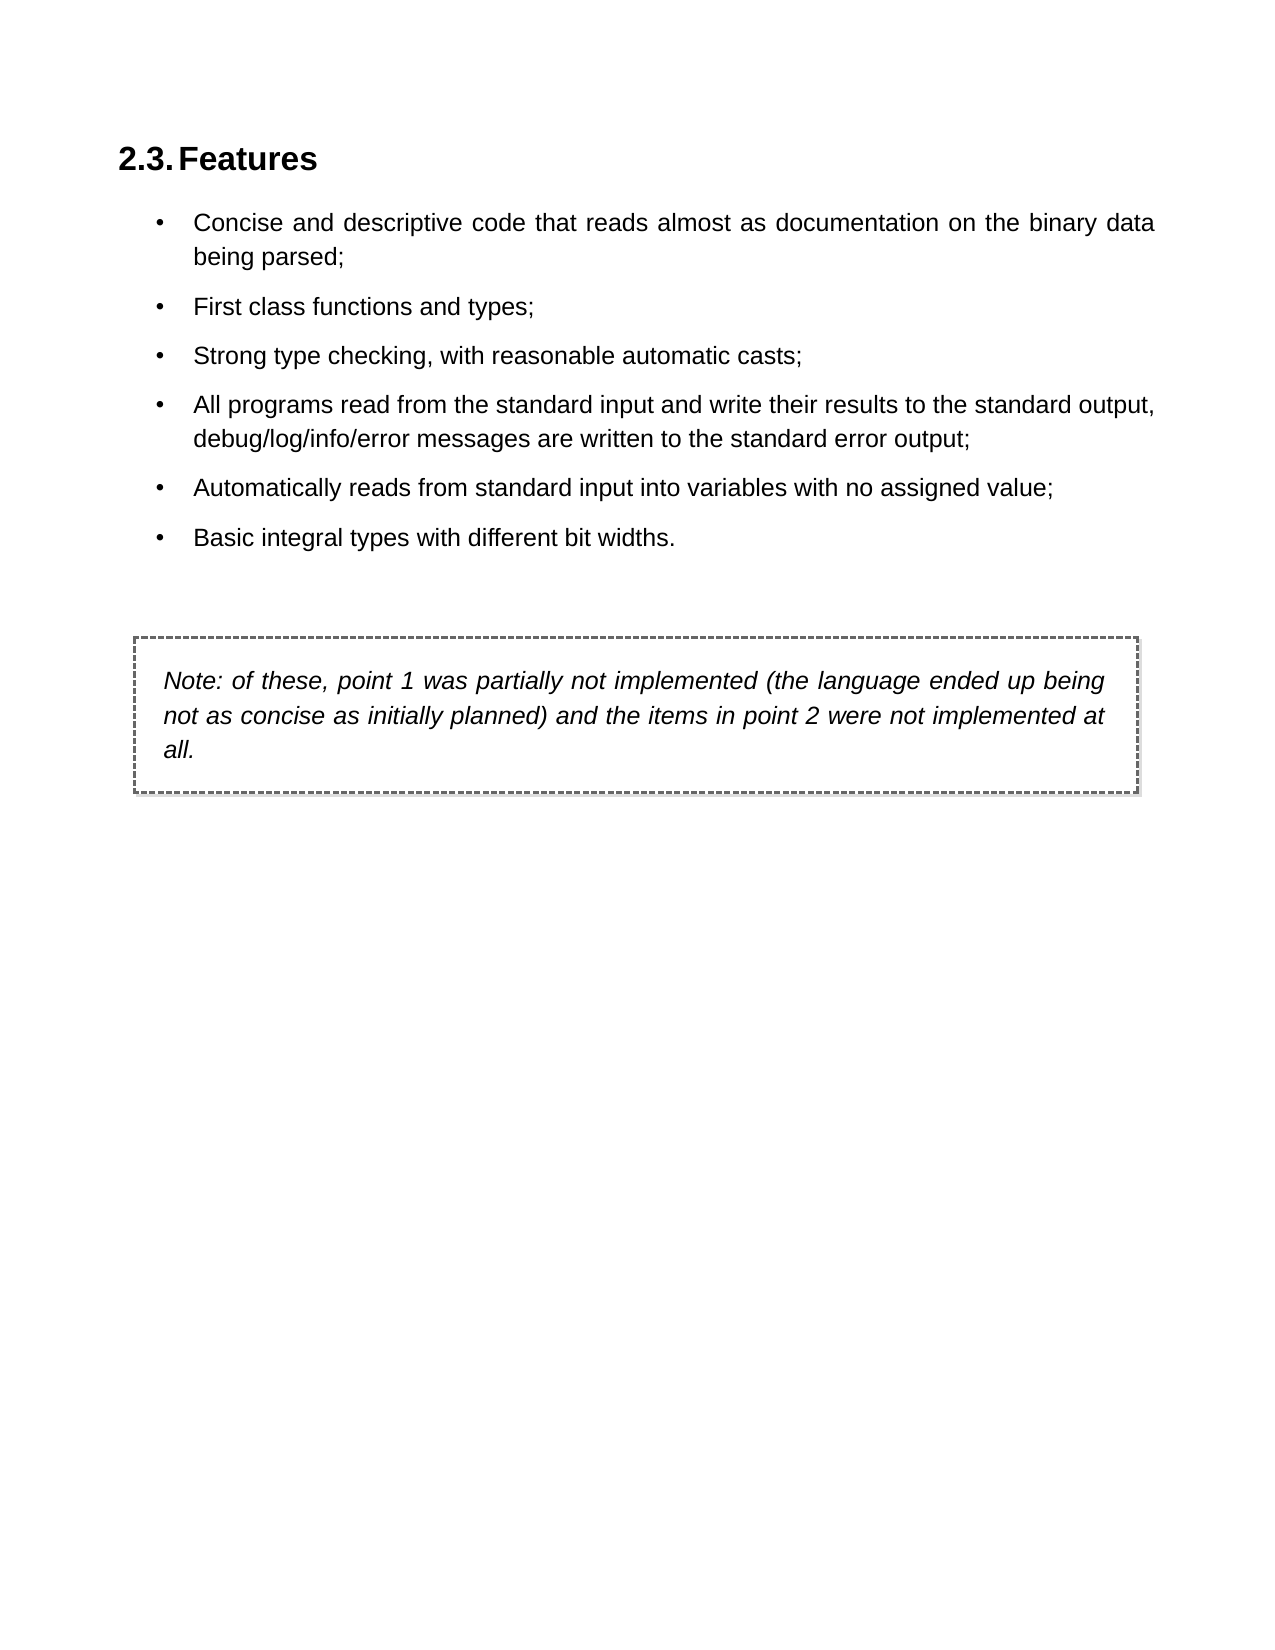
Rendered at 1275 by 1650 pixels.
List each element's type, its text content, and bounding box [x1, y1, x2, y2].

text Note: of these, point 1 was partially not implemented (the language ended up being not as concise as initially planned) and the items in point 2 were not implemented at all. [133, 636, 1139, 794]
list Concise and descriptive code that reads almost as documentation on the binary data being parsed; [156, 208, 1157, 271]
subtitle Features [118, 139, 1157, 178]
list All programs read from the standard input and write their results to the standard output, debug/log/info/error messages are written to the standard error output; [156, 390, 1157, 453]
list Basic integral types with different bit widths. [156, 523, 1157, 551]
list Strong type checking, with reasonable automatic casts; [156, 341, 1157, 369]
list Automatically reads from standard input into variables with no assigned value; [156, 473, 1157, 502]
list First class functions and types; [156, 291, 1157, 320]
